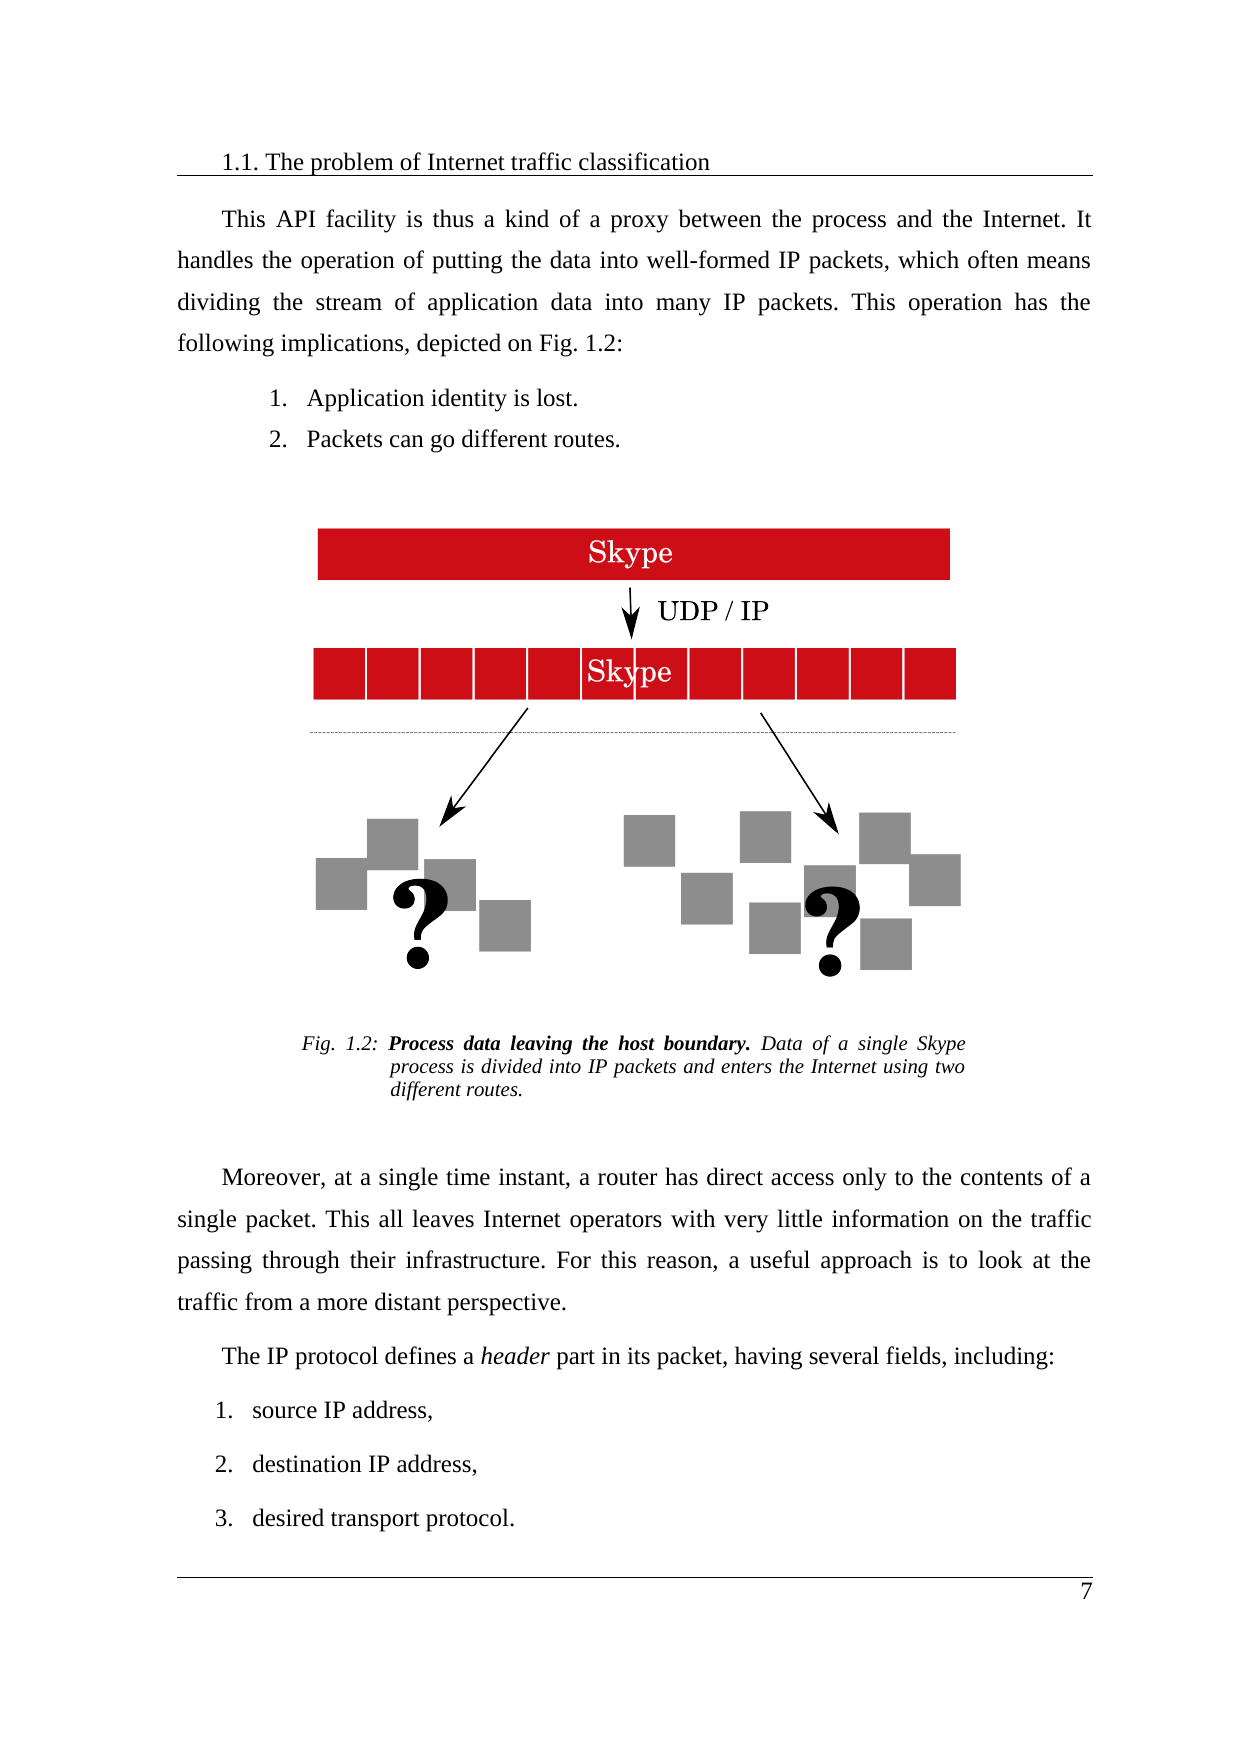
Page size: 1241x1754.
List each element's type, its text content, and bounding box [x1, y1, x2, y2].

picture [301, 508, 969, 1009]
list destination IP address, [214, 1450, 1093, 1478]
list Packets can go different routes. [269, 425, 1093, 453]
text Fig. 1.2: Process data leaving the host boundary. Data of a single Skype process is divided into IP packets and enters the Internet using two different routes. [302, 1032, 968, 1101]
text This API facility is thus a kind of a proxy between the process and the Internet. It handles the operation of putting the data into well-formed IP packets, which often means dividing the stream of application data into many IP packets. This operation has the following implications, depicted on Fig. 1.2: [177, 205, 1093, 357]
list source IP address, [214, 1396, 1093, 1424]
list Application identity is lost. [269, 384, 1093, 411]
text Moreover, at a single time instant, a router has direct access only to the contents of a single packet. This all leaves Internet operators with very little information on the traffic passing through their infrastructure. For this reason, a useful approach is to look at the traffic from a more distant perspective. [177, 1163, 1093, 1316]
list desired transport protocol. [214, 1504, 1093, 1532]
text The IP protocol defines a header part in its packet, having several fields, including: [177, 1342, 1093, 1370]
